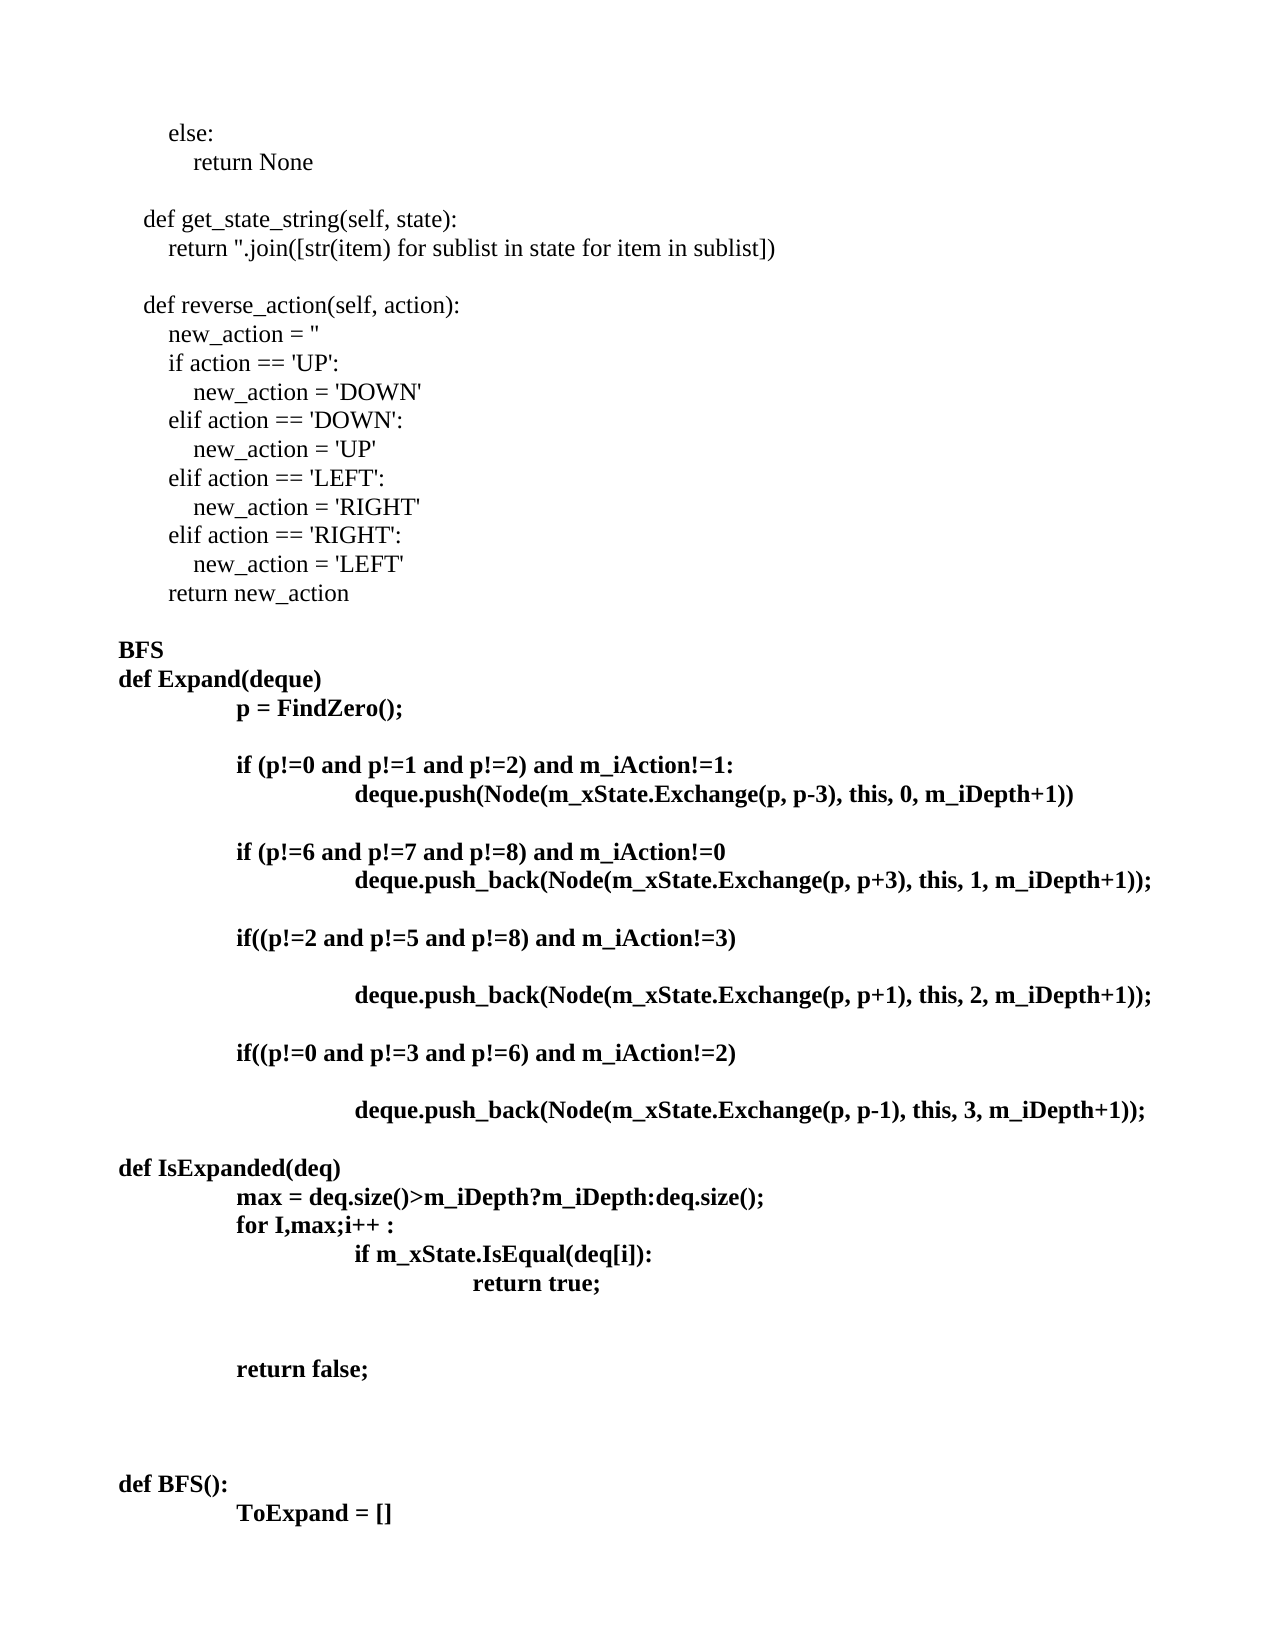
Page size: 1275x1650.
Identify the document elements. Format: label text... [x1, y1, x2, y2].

text return None [118, 147, 1157, 176]
text return ''.join([str(item) for sublist in state for item in sublist]) [118, 233, 1157, 262]
text return new_action [118, 578, 1157, 607]
text return true; [118, 1268, 1157, 1297]
text new_action = 'DOWN' [118, 377, 1157, 406]
text deque.push_back(Node(m_xState.Exchange(p, p+1), this, 2, m_iDepth+1)); [118, 981, 1157, 1009]
text if (p!=6 and p!=7 and p!=8) and m_iAction!=0 [118, 837, 1157, 866]
text def reverse_action(self, action): [118, 291, 1157, 319]
text def IsExpanded(deq) [118, 1153, 1157, 1182]
text for I,max;i++ : [118, 1211, 1157, 1239]
text def Expand(deque) [118, 664, 1157, 693]
text if((p!=2 and p!=5 and p!=8) and m_iAction!=3) [118, 923, 1157, 952]
text BFS [118, 636, 1157, 664]
text if((p!=0 and p!=3 and p!=6) and m_iAction!=2) [118, 1038, 1157, 1067]
text new_action = 'UP' [118, 434, 1157, 463]
text return false; [118, 1354, 1157, 1383]
text if m_xState.IsEqual(deq[i]): [118, 1239, 1157, 1268]
text def BFS(): [118, 1469, 1157, 1498]
text max = deq.size()>m_iDepth?m_iDepth:deq.size(); [118, 1182, 1157, 1211]
text new_action = '' [118, 319, 1157, 348]
text if (p!=0 and p!=1 and p!=2) and m_iAction!=1: [118, 751, 1157, 779]
text def get_state_string(self, state): [118, 204, 1157, 233]
text deque.push_back(Node(m_xState.Exchange(p, p-1), this, 3, m_iDepth+1)); [118, 1096, 1157, 1124]
text elif action == 'RIGHT': [118, 521, 1157, 549]
text p = FindZero(); [118, 693, 1157, 722]
text elif action == 'DOWN': [118, 406, 1157, 434]
text new_action = 'LEFT' [118, 549, 1157, 578]
text new_action = 'RIGHT' [118, 492, 1157, 521]
text ToExpand = [] [118, 1498, 1157, 1527]
text deque.push_back(Node(m_xState.Exchange(p, p+3), this, 1, m_iDepth+1)); [118, 866, 1157, 894]
text if action == 'UP': [118, 348, 1157, 377]
text elif action == 'LEFT': [118, 463, 1157, 492]
text deque.push(Node(m_xState.Exchange(p, p-3), this, 0, m_iDepth+1)) [118, 779, 1157, 808]
text else: [118, 118, 1157, 147]
